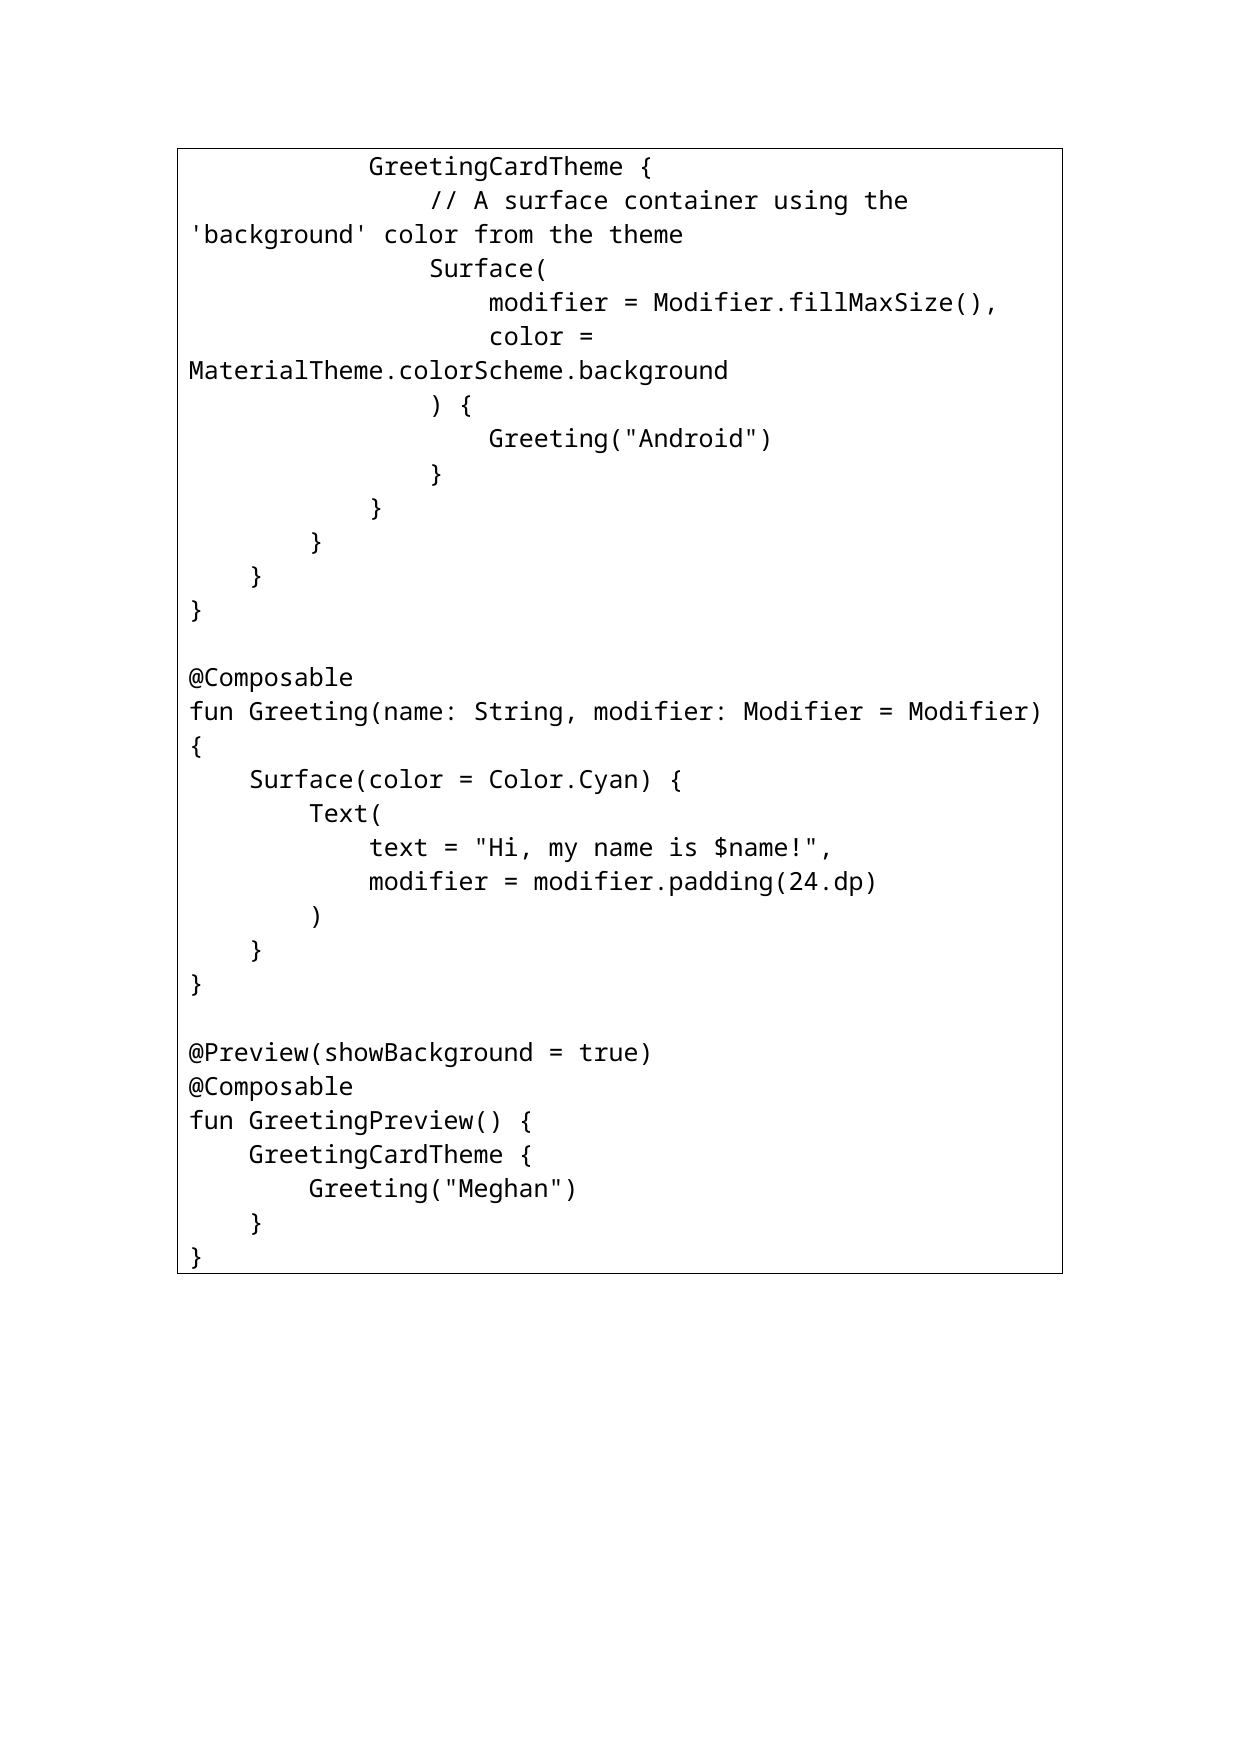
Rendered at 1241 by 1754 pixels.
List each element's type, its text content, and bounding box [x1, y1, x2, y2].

table_header GreetingCardTheme { // A surface container using the 'background' color from the theme Surface( modifier = Modifier.fillMaxSize(), color = MaterialTheme.colorScheme.background ) { Greeting("Android") } } } } } @Composable fun Greeting(name: String, modifier: Modifier = Modifier) { Surface(color = Color.Cyan) { Text( text = "Hi, my name is $name!", modifier = modifier.padding(24.dp) ) } } @Preview(showBackground = true) @Composable fun GreetingPreview() { GreetingCardTheme { Greeting("Meghan") } } [178, 149, 1062, 1273]
